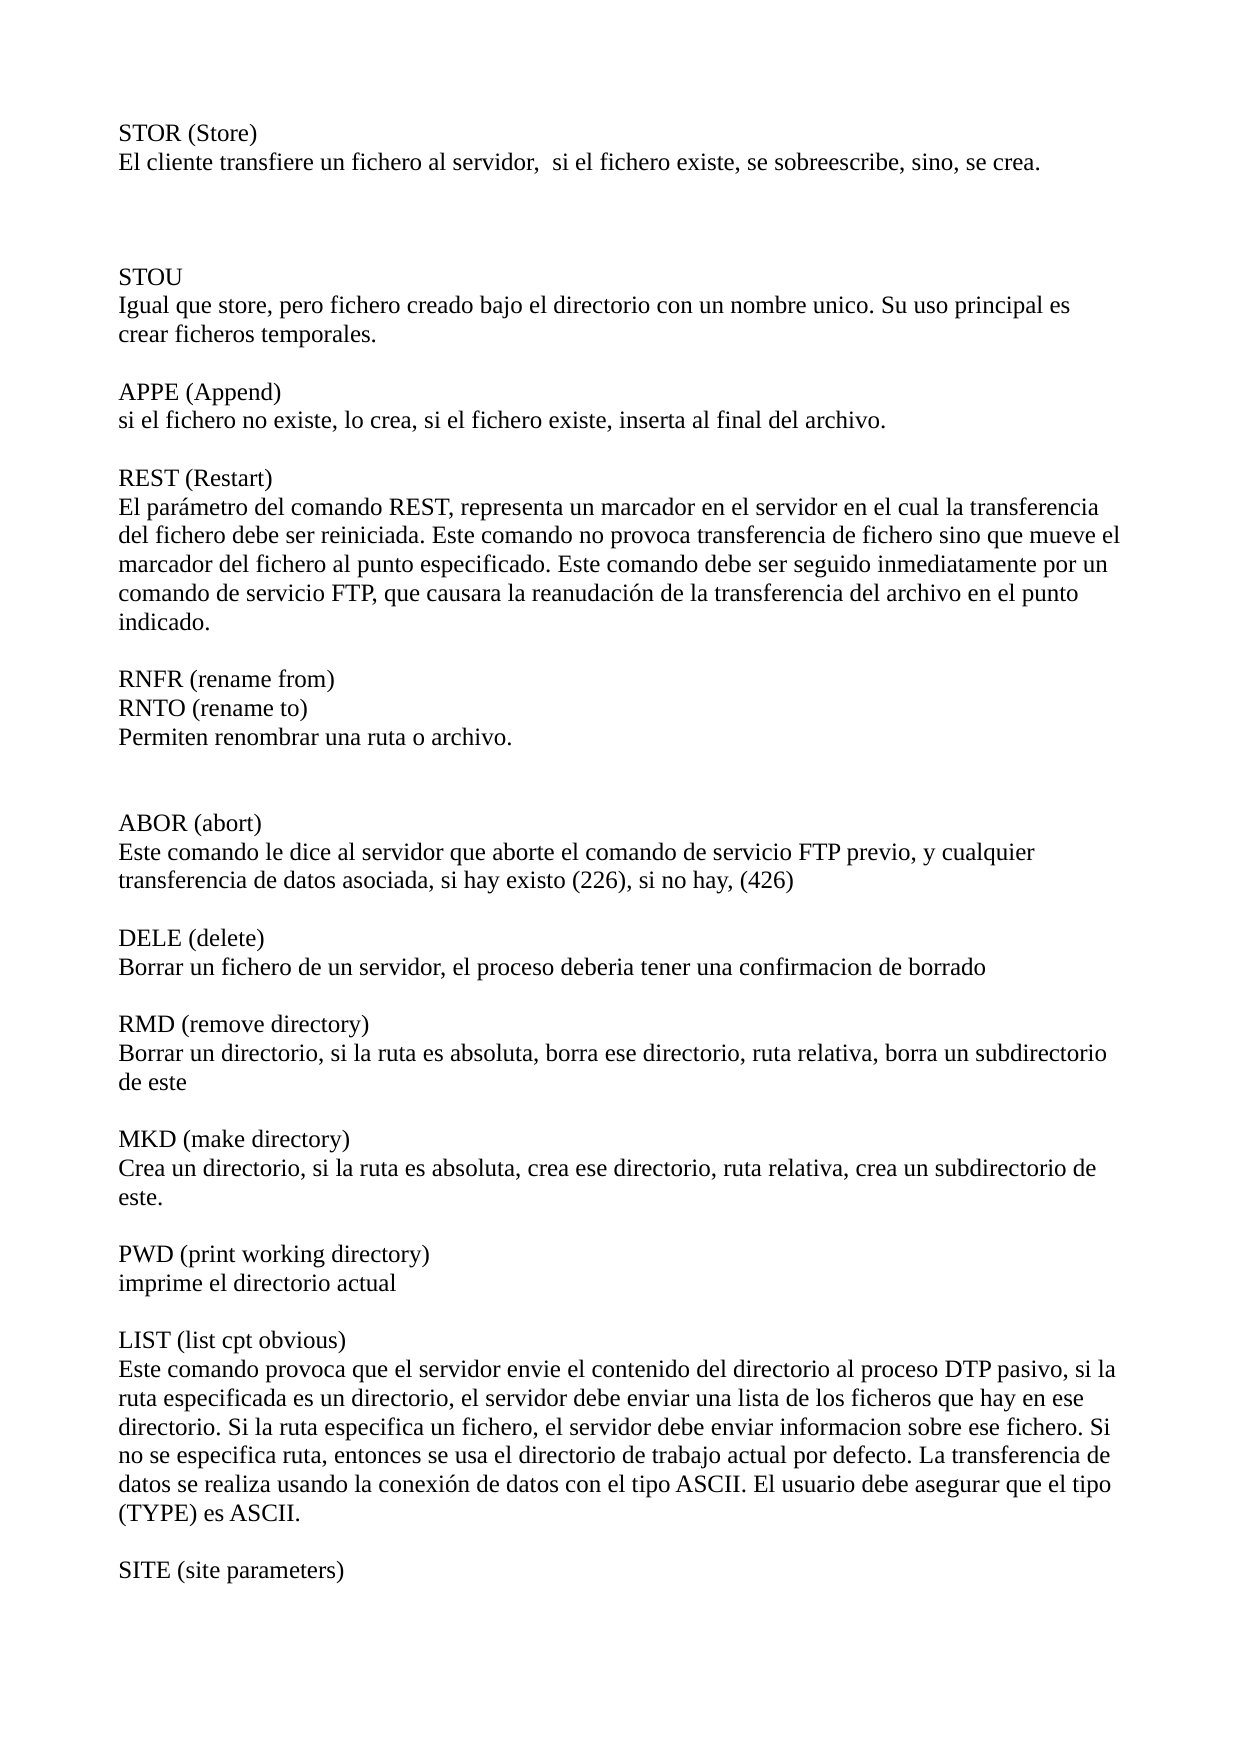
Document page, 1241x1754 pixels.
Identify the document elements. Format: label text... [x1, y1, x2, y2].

text Crea un directorio, si la ruta es absoluta, crea ese directorio, ruta relativa, crea un subdirectorio de este. [118, 1153, 1122, 1211]
text Borrar un directorio, si la ruta es absoluta, borra ese directorio, ruta relativa, borra un subdirectorio de este [118, 1038, 1122, 1096]
text MKD (make directory) [118, 1124, 1122, 1153]
text STOU [118, 262, 1122, 291]
text Permiten renombrar una ruta o archivo. [118, 722, 1122, 751]
text RNTO (rename to) [118, 693, 1122, 722]
text Este comando provoca que el servidor envie el contenido del directorio al proceso DTP pasivo, si la ruta especificada es un directorio, el servidor debe enviar una lista de los ficheros que hay en ese directorio. Si la ruta especifica un fichero, el servidor debe enviar informacion sobre ese fichero. Si no se especifica ruta, entonces se usa el directorio de trabajo actual por defecto. La transferencia de datos se realiza usando la conexión de datos con el tipo ASCII. El usuario debe asegurar que el tipo (TYPE) es ASCII. [118, 1354, 1122, 1527]
text RNFR (rename from) [118, 664, 1122, 693]
text REST (Restart) [118, 463, 1122, 492]
text Este comando le dice al servidor que aborte el comando de servicio FTP previo, y cualquier transferencia de datos asociada, si hay existo (226), si no hay, (426) [118, 837, 1122, 894]
text STOR (Store) [118, 118, 1122, 147]
text APPE (Append) [118, 377, 1122, 406]
text ABOR (abort) [118, 808, 1122, 837]
text DELE (delete) [118, 923, 1122, 952]
text Borrar un fichero de un servidor, el proceso deberia tener una confirmacion de borrado [118, 952, 1122, 981]
text RMD (remove directory) [118, 1009, 1122, 1038]
text imprime el directorio actual [118, 1268, 1122, 1297]
text si el fichero no existe, lo crea, si el fichero existe, inserta al final del archivo. [118, 406, 1122, 434]
text El cliente transfiere un fichero al servidor, si el fichero existe, se sobreescribe, sino, se crea. [118, 147, 1122, 176]
text LIST (list cpt obvious) [118, 1326, 1122, 1354]
text PWD (print working directory) [118, 1239, 1122, 1268]
text SITE (site parameters) [118, 1556, 1122, 1584]
text Igual que store, pero fichero creado bajo el directorio con un nombre unico. Su uso principal es crear ficheros temporales. [118, 291, 1122, 348]
text El parámetro del comando REST, representa un marcador en el servidor en el cual la transferencia del fichero debe ser reiniciada. Este comando no provoca transferencia de fichero sino que mueve el marcador del fichero al punto especificado. Este comando debe ser seguido inmediatamente por un comando de servicio FTP, que causara la reanudación de la transferencia del archivo en el punto indicado. [118, 492, 1122, 636]
